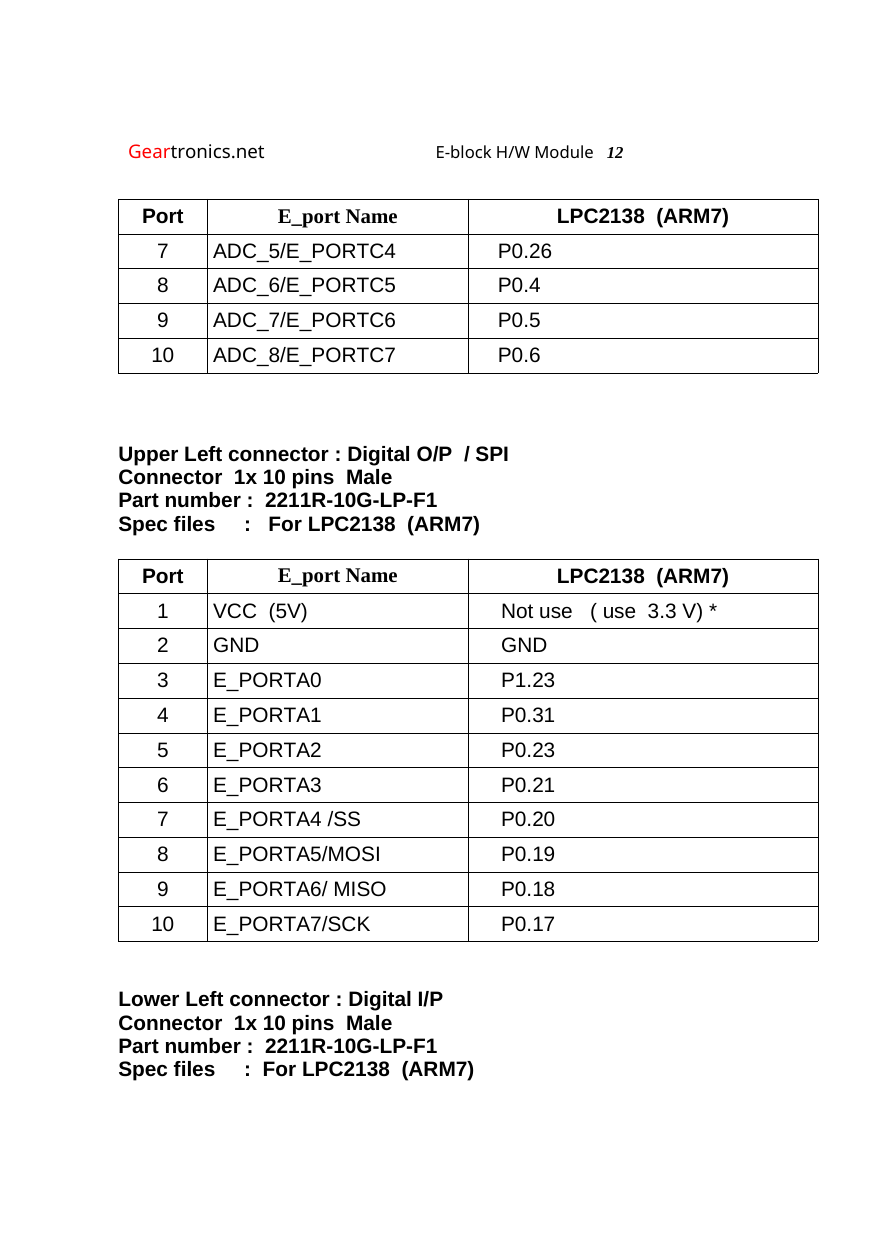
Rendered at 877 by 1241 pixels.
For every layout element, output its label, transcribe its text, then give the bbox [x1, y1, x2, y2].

table_cell Not use ( use 3.3 V) * [469, 594, 818, 628]
table_cell P0.6 [469, 339, 818, 373]
table_cell E_PORTA3 [208, 768, 468, 802]
table_cell P0.31 [469, 699, 818, 732]
table_header LPC2138 (ARM7) [469, 200, 818, 233]
table_cell P0.26 [469, 235, 818, 268]
table_header E_port Name [208, 560, 468, 593]
table_cell ADC_7/E_PORTC6 [208, 304, 468, 338]
table_cell P0.18 [469, 873, 818, 906]
table_cell 1 [119, 594, 207, 628]
table_cell P0.4 [469, 269, 818, 303]
table_cell 9 [119, 304, 207, 338]
table_cell P0.17 [469, 907, 818, 941]
table_cell E_PORTA1 [208, 699, 468, 732]
table_cell ADC_6/E_PORTC5 [208, 269, 468, 303]
table_cell 2 [119, 629, 207, 663]
table_cell VCC (5V) [208, 594, 468, 628]
table_cell GND [208, 629, 468, 663]
table_cell 4 [119, 699, 207, 732]
text Connector 1x 10 pins Male [118, 466, 818, 489]
text Part number : 2211R-10G-LP-F1 [118, 1034, 818, 1057]
table_cell P0.19 [469, 838, 818, 872]
table_cell 3 [119, 664, 207, 698]
table_cell 6 [119, 768, 207, 802]
table_header LPC2138 (ARM7) [469, 560, 818, 593]
table_cell 7 [119, 803, 207, 837]
table_cell 8 [119, 838, 207, 872]
table_cell 10 [119, 339, 207, 373]
table_cell P0.21 [469, 768, 818, 802]
table_cell P0.20 [469, 803, 818, 837]
table_cell E_PORTA2 [208, 734, 468, 767]
text Upper Left connector : Digital O/P / SPI [118, 442, 818, 466]
table_cell E_PORTA6/ MISO [208, 873, 468, 906]
table_cell 7 [119, 235, 207, 268]
table_cell ADC_8/E_PORTC7 [208, 339, 468, 373]
table_cell 10 [119, 907, 207, 941]
table_cell E_PORTA5/MOSI [208, 838, 468, 872]
table_cell 5 [119, 734, 207, 767]
text Connector 1x 10 pins Male [118, 1011, 818, 1034]
table_cell GND [469, 629, 818, 663]
table_cell P1.23 [469, 664, 818, 698]
table_cell 8 [119, 269, 207, 303]
table_cell 9 [119, 873, 207, 906]
table_cell E_PORTA4 /SS [208, 803, 468, 837]
table_cell P0.23 [469, 734, 818, 767]
text Part number : 2211R-10G-LP-F1 [118, 489, 818, 512]
table_header E_port Name [208, 200, 468, 233]
table_cell P0.5 [469, 304, 818, 338]
text Spec files : For LPC2138 (ARM7) [118, 512, 818, 535]
table_header Port [119, 560, 207, 593]
table_cell E_PORTA0 [208, 664, 468, 698]
table_cell E_PORTA7/SCK [208, 907, 468, 941]
text Lower Left connector : Digital I/P [118, 988, 818, 1011]
table_cell ADC_5/E_PORTC4 [208, 235, 468, 268]
table_header Port [119, 200, 207, 233]
text Spec files : For LPC2138 (ARM7) [118, 1057, 818, 1081]
